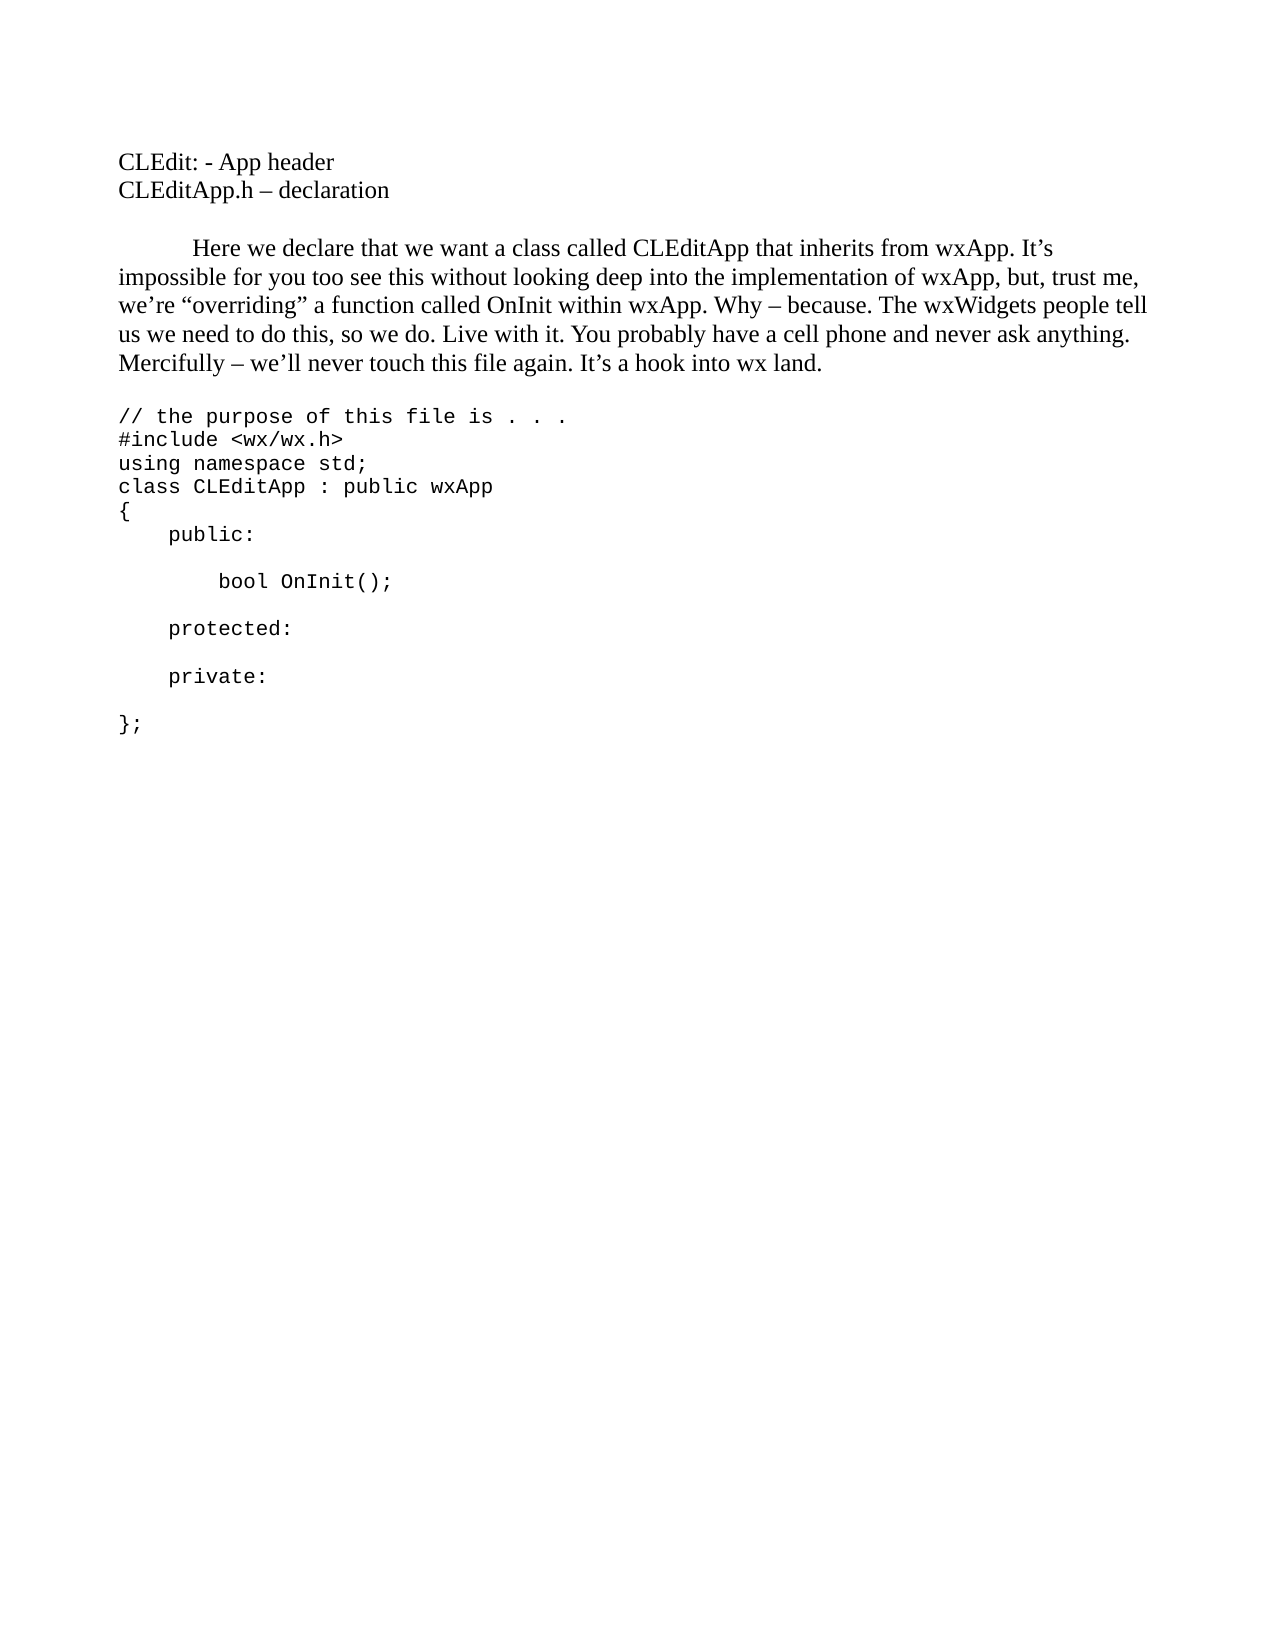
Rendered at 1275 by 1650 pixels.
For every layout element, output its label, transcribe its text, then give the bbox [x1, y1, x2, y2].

text private: [118, 666, 1157, 689]
text using namespace std; [118, 453, 1157, 477]
text class CLEditApp : public wxApp [118, 477, 1157, 500]
text }; [118, 713, 1157, 737]
text CLEdit: - App header [118, 147, 1157, 176]
text bool OnInit(); [118, 571, 1157, 595]
text #include <wx/wx.h> [118, 429, 1157, 453]
text public: [118, 524, 1157, 547]
text CLEditApp.h – declaration [118, 176, 1157, 204]
text Here we declare that we want a class called CLEditApp that inherits from wxApp. It’s impossible for you too see this without looking deep into the implementation of wxApp, but, trust me, we’re “overriding” a function called OnInit within wxApp. Why – because. The wxWidgets people tell us we need to do this, so we do. Live with it. You probably have a cell phone and never ask anything. [118, 233, 1157, 348]
text Mercifully – we’ll never touch this file again. It’s a hook into wx land. [118, 348, 1157, 377]
text protected: [118, 618, 1157, 642]
text // the purpose of this file is . . . [118, 406, 1157, 429]
text { [118, 500, 1157, 524]
